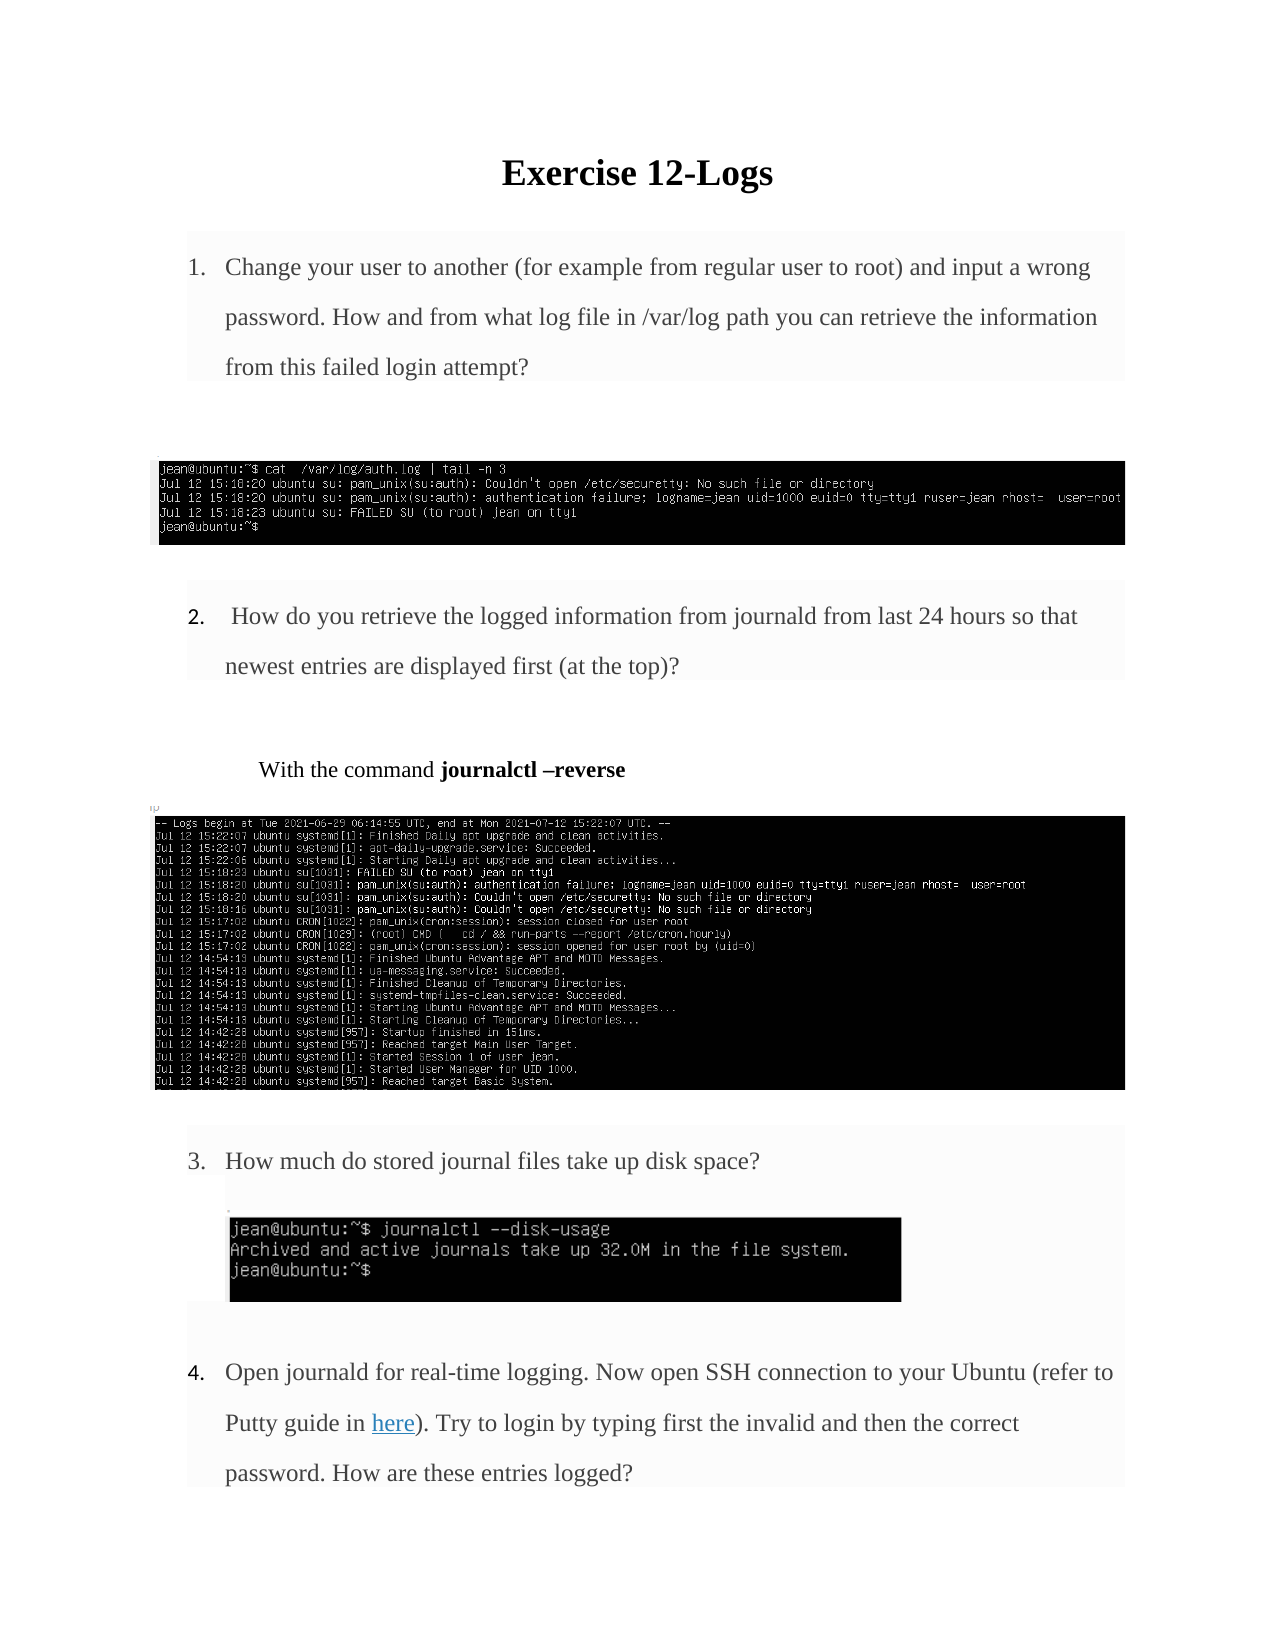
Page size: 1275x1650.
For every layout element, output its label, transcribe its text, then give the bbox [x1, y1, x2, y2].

list Change your user to another (for example from regular user to root) and input a wrong password. How and from what log file in /var/log path you can retrieve the information from this failed login attempt? [187, 231, 1125, 381]
text Exercise 12-Logs [150, 150, 1125, 193]
text With the command journalctl –reverse [150, 756, 1125, 782]
list How much do stored journal files take up disk space? [187, 1125, 1125, 1175]
list Open journald for real-time logging. Now open SSH connection to your Ubuntu (refer to Putty guide in here). Try to login by typing first the invalid and then the correct password. How are these entries logged? [187, 1337, 1125, 1487]
list How do you retrieve the logged information from journald from last 24 hours so that newest entries are displayed first (at the top)? [187, 580, 1125, 680]
